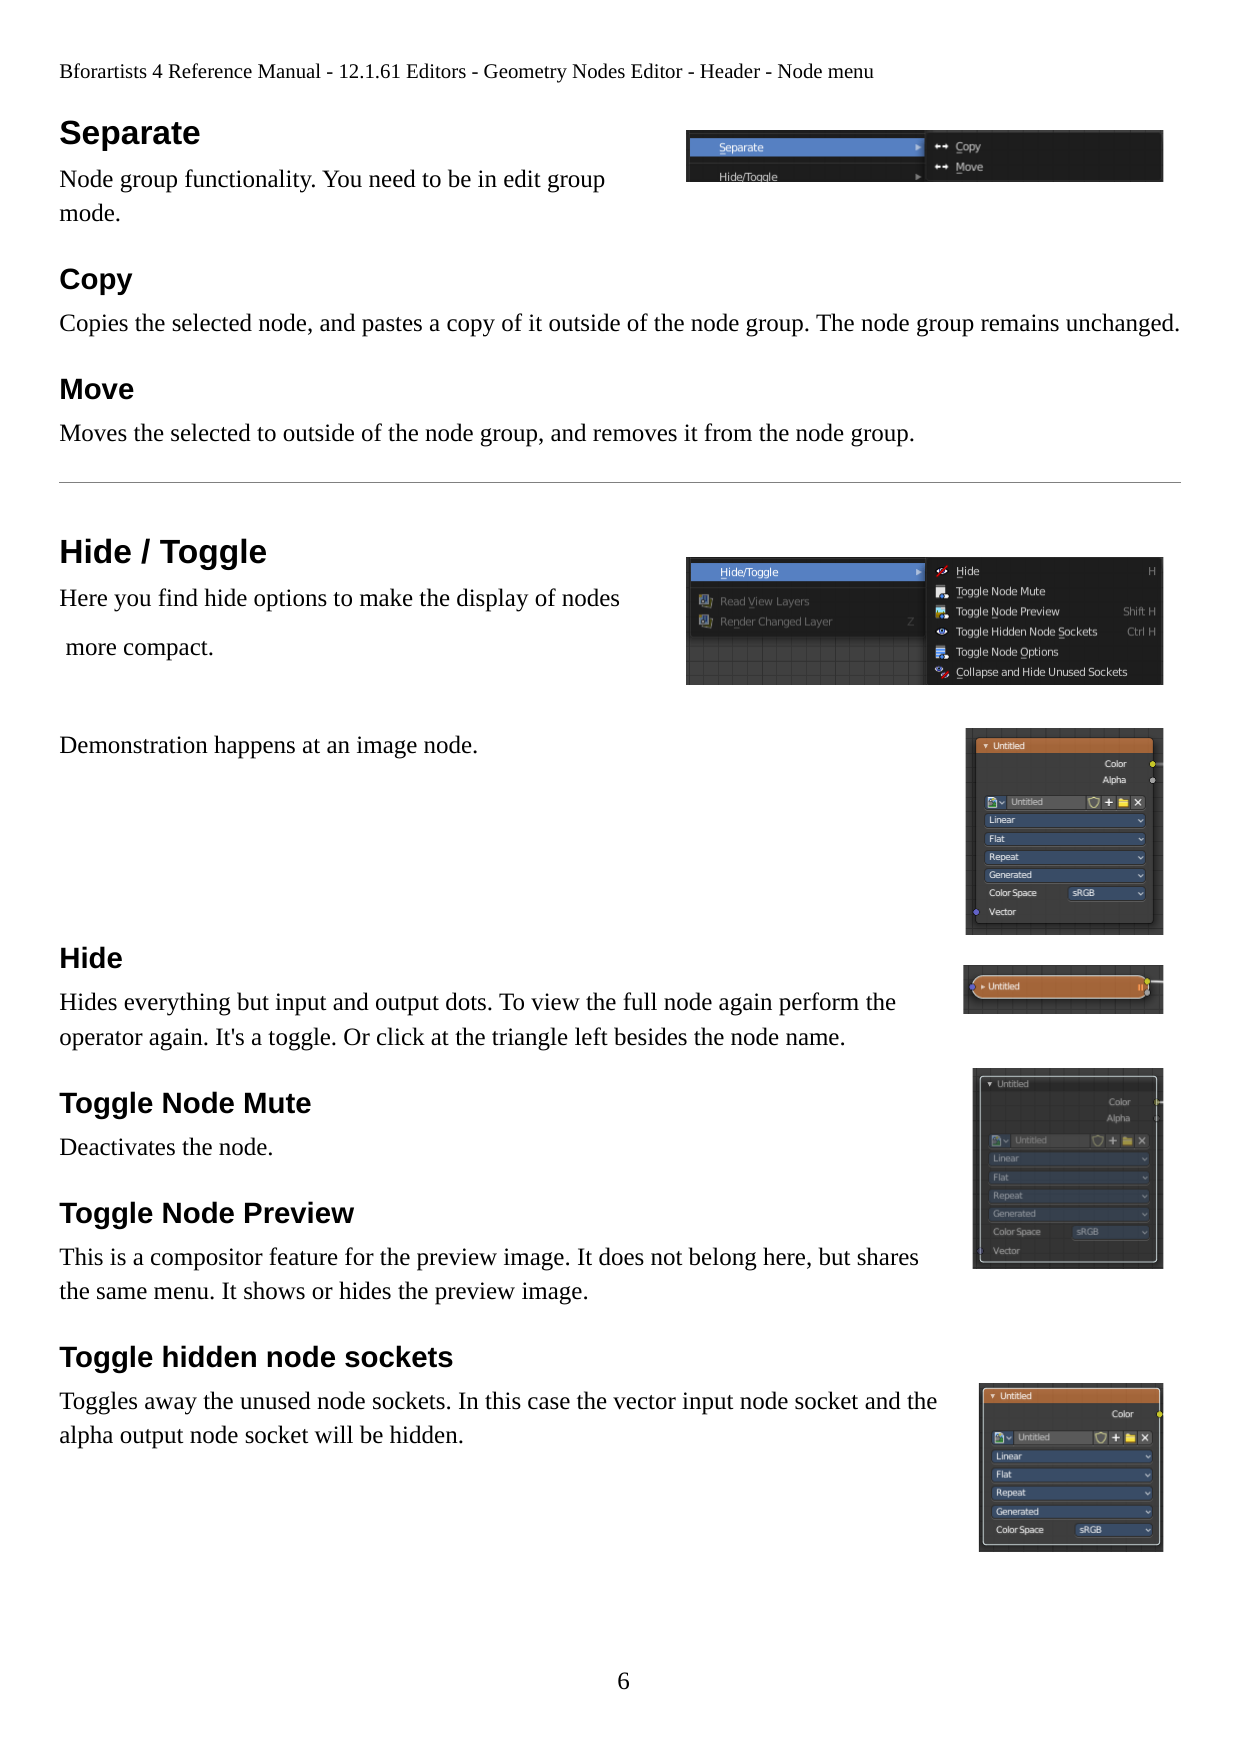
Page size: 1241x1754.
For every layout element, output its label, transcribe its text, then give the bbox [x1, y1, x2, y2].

text Demonstration happens at an image node. [59, 730, 965, 759]
picture [978, 1383, 1164, 1552]
subtitle Toggle Node Preview [59, 1196, 972, 1229]
picture [963, 965, 1164, 1014]
subtitle Hide [59, 941, 1181, 975]
subtitle [1164, 1196, 1181, 1229]
text Hides everything but input and output dots. To view the full node again perform the operator again. It's a toggle. Or click at the triangle left besides the node name. [59, 987, 1181, 1051]
text Node group functionality. You need to be in edit group mode. [59, 164, 1181, 227]
text Here you find hide options to make the display of nodes [59, 583, 686, 612]
subtitle Toggle hidden node sockets [59, 1340, 1181, 1374]
text [1164, 1132, 1181, 1161]
subtitle Toggle Node Mute [59, 1086, 972, 1119]
text This is a compositor feature for the preview image. It does not belong here, but shares the same menu. It shows or hides the preview image. [59, 1242, 1181, 1305]
picture [686, 557, 1164, 685]
text [1164, 632, 1181, 661]
picture [965, 728, 1164, 935]
text Toggles away the unused node sockets. In this case the vector input node socket and the alpha output node socket will be hidden. [59, 1386, 978, 1449]
text more compact. [59, 632, 686, 661]
subtitle Move [59, 372, 1181, 406]
text Moves the selected to outside of the node group, and removes it from the node group. [59, 418, 1181, 447]
subtitle [1164, 1086, 1181, 1119]
subtitle Hide / Toggle [59, 532, 1181, 571]
subtitle Copy [59, 262, 1181, 296]
text Copies the selected node, and pastes a copy of it outside of the node group. The node group remains unchanged. [59, 308, 1181, 337]
picture [972, 1068, 1164, 1269]
picture [686, 130, 1164, 182]
subtitle Separate [59, 113, 1181, 151]
text Deactivates the node. [59, 1132, 972, 1161]
